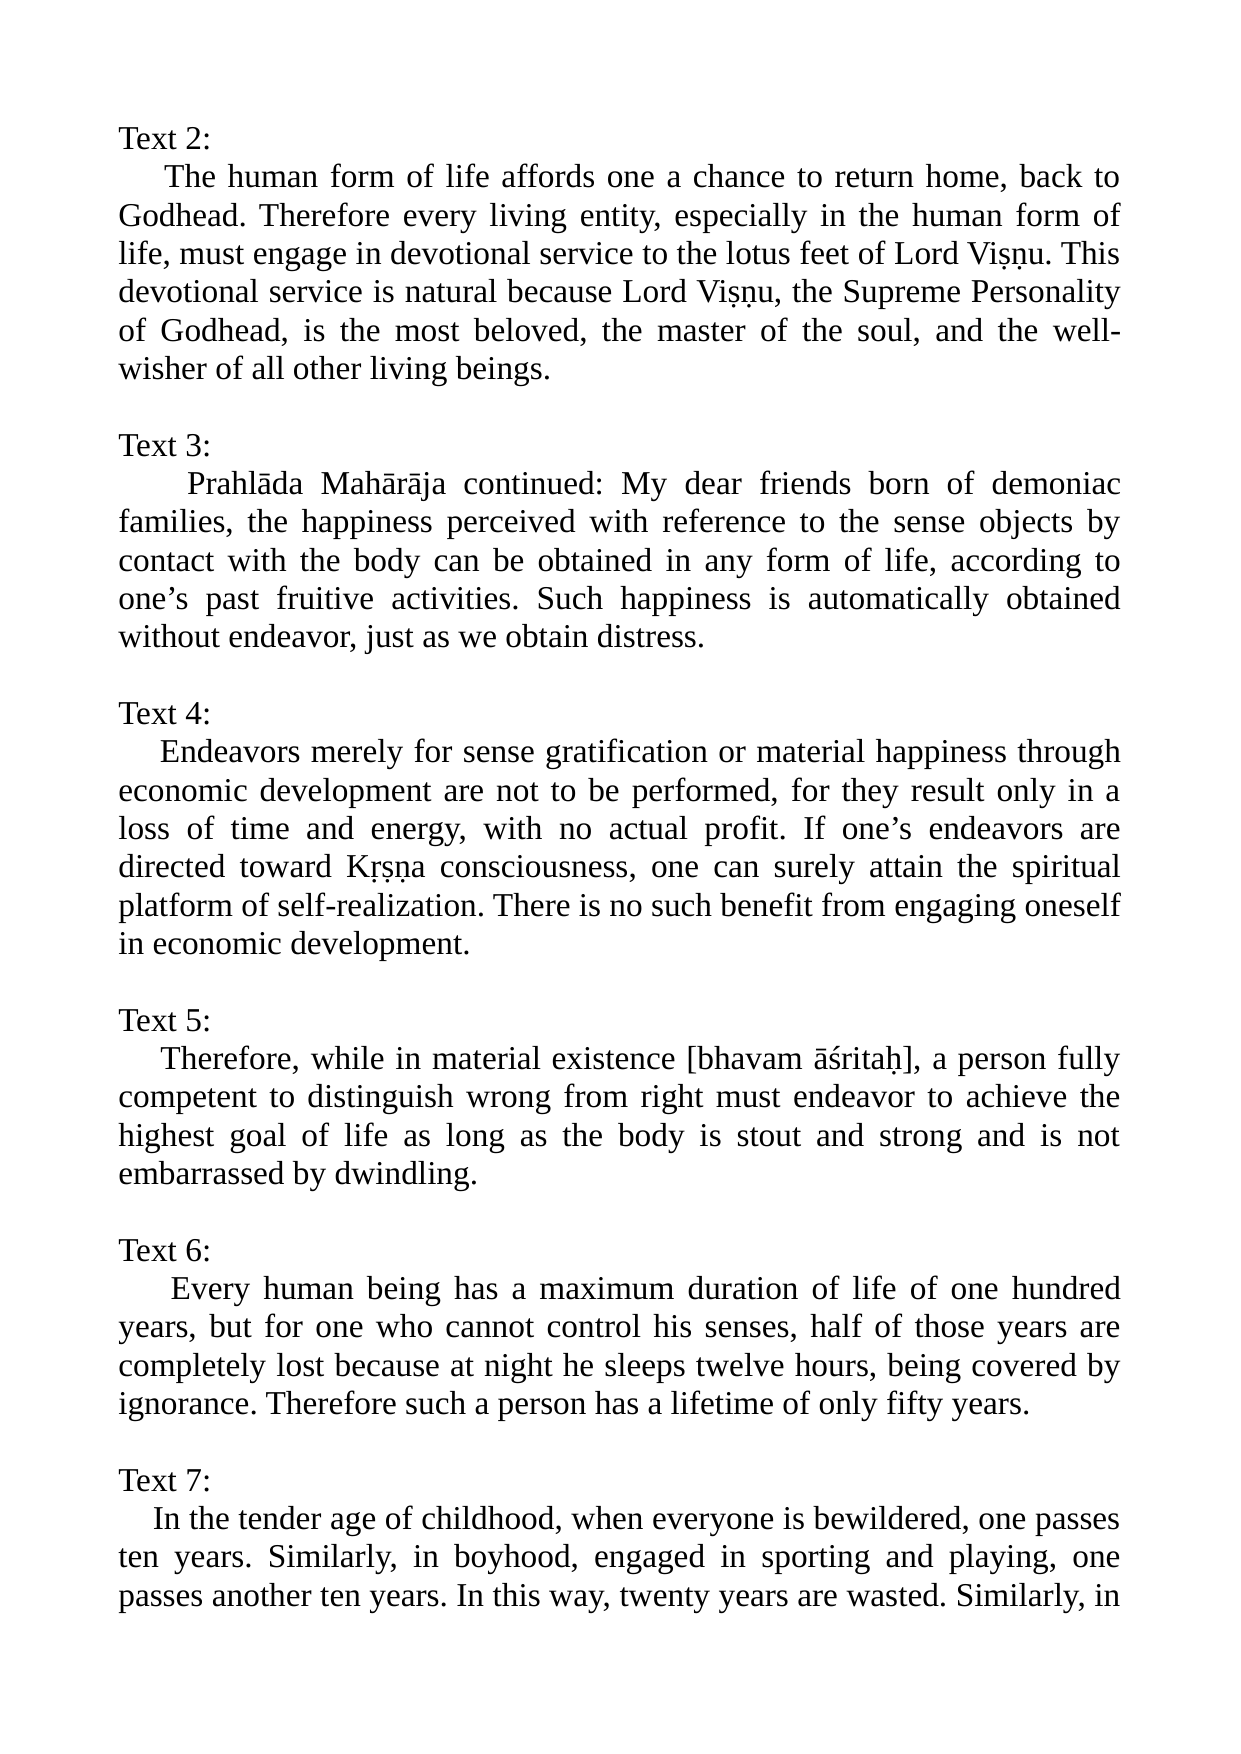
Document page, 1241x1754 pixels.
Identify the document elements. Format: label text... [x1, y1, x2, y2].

text Text 4: [118, 693, 1122, 731]
text Text 2: [118, 118, 1122, 156]
text Therefore, while in material existence [bhavam āśritaḥ], a person fully competent to distinguish wrong from right must endeavor to achieve the highest goal of life as long as the body is stout and strong and is not embarrassed by dwindling. [118, 1038, 1122, 1191]
text Text 6: [118, 1230, 1122, 1268]
text Prahlāda Mahārāja continued: My dear friends born of demoniac families, the happiness perceived with reference to the sense objects by contact with the body can be obtained in any form of life, according to one’s past fruitive activities. Such happiness is automatically obtained without endeavor, just as we obtain distress. [118, 463, 1122, 655]
text Endeavors merely for sense gratification or material happiness through economic development are not to be performed, for they result only in a loss of time and energy, with no actual profit. If one’s endeavors are directed toward Kṛṣṇa consciousness, one can surely attain the spiritual platform of self-realization. There is no such benefit from engaging oneself in economic development. [118, 731, 1122, 961]
text Every human being has a maximum duration of life of one hundred years, but for one who cannot control his senses, half of those years are completely lost because at night he sleeps twelve hours, being covered by ignorance. Therefore such a person has a lifetime of only fifty years. [118, 1268, 1122, 1421]
text Text 5: [118, 1000, 1122, 1038]
text In the tender age of childhood, when everyone is bewildered, one passes ten years. Similarly, in boyhood, engaged in sporting and playing, one passes another ten years. In this way, twenty years are wasted. Similarly, in [118, 1498, 1122, 1613]
text Text 7: [118, 1460, 1122, 1498]
text Text 3: [118, 425, 1122, 463]
text The human form of life affords one a chance to return home, back to Godhead. Therefore every living entity, especially in the human form of life, must engage in devotional service to the lotus feet of Lord Viṣṇu. This devotional service is natural because Lord Viṣṇu, the Supreme Personality of Godhead, is the most beloved, the master of the soul, and the well-wisher of all other living beings. [118, 156, 1122, 386]
